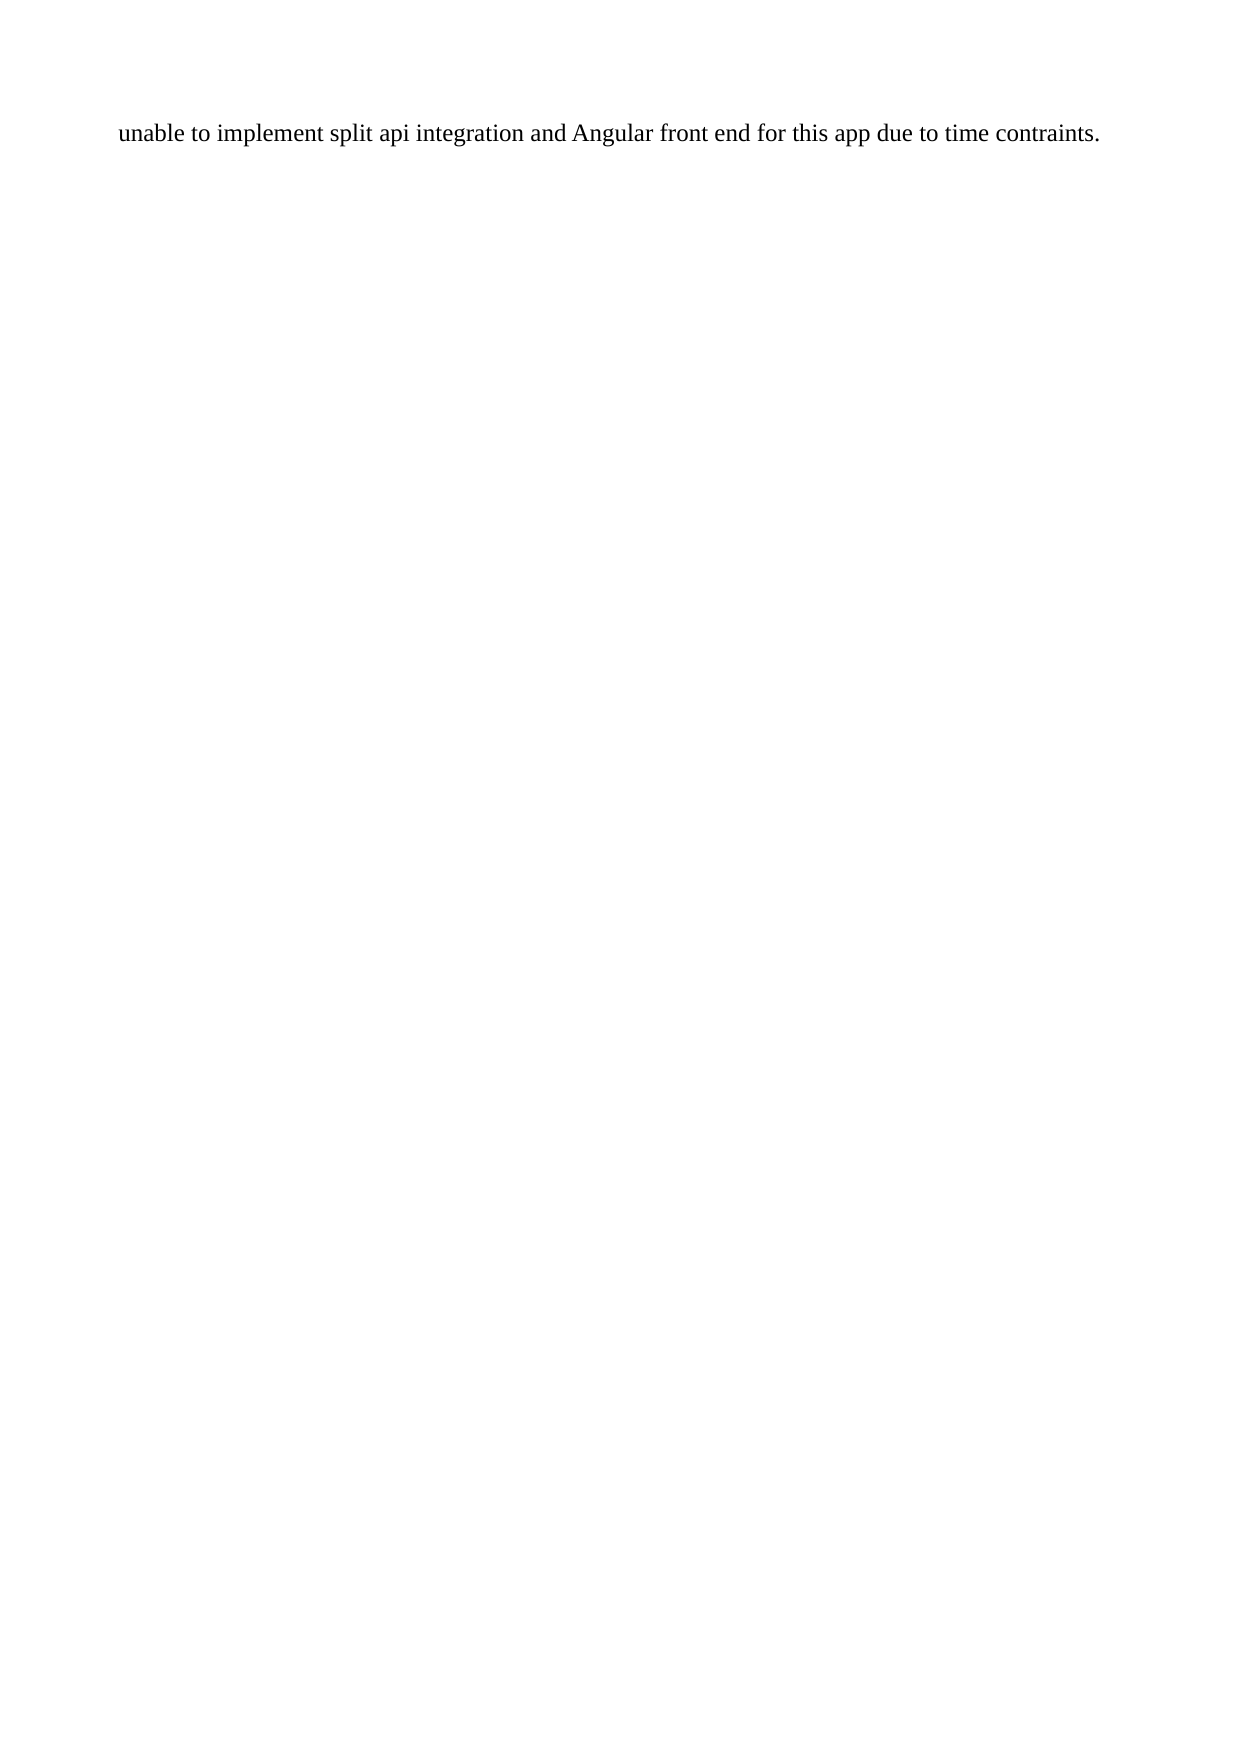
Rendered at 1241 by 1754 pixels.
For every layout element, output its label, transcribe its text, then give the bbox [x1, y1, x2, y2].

text unable to implement split api integration and Angular front end for this app due to time contraints. [118, 118, 1122, 147]
